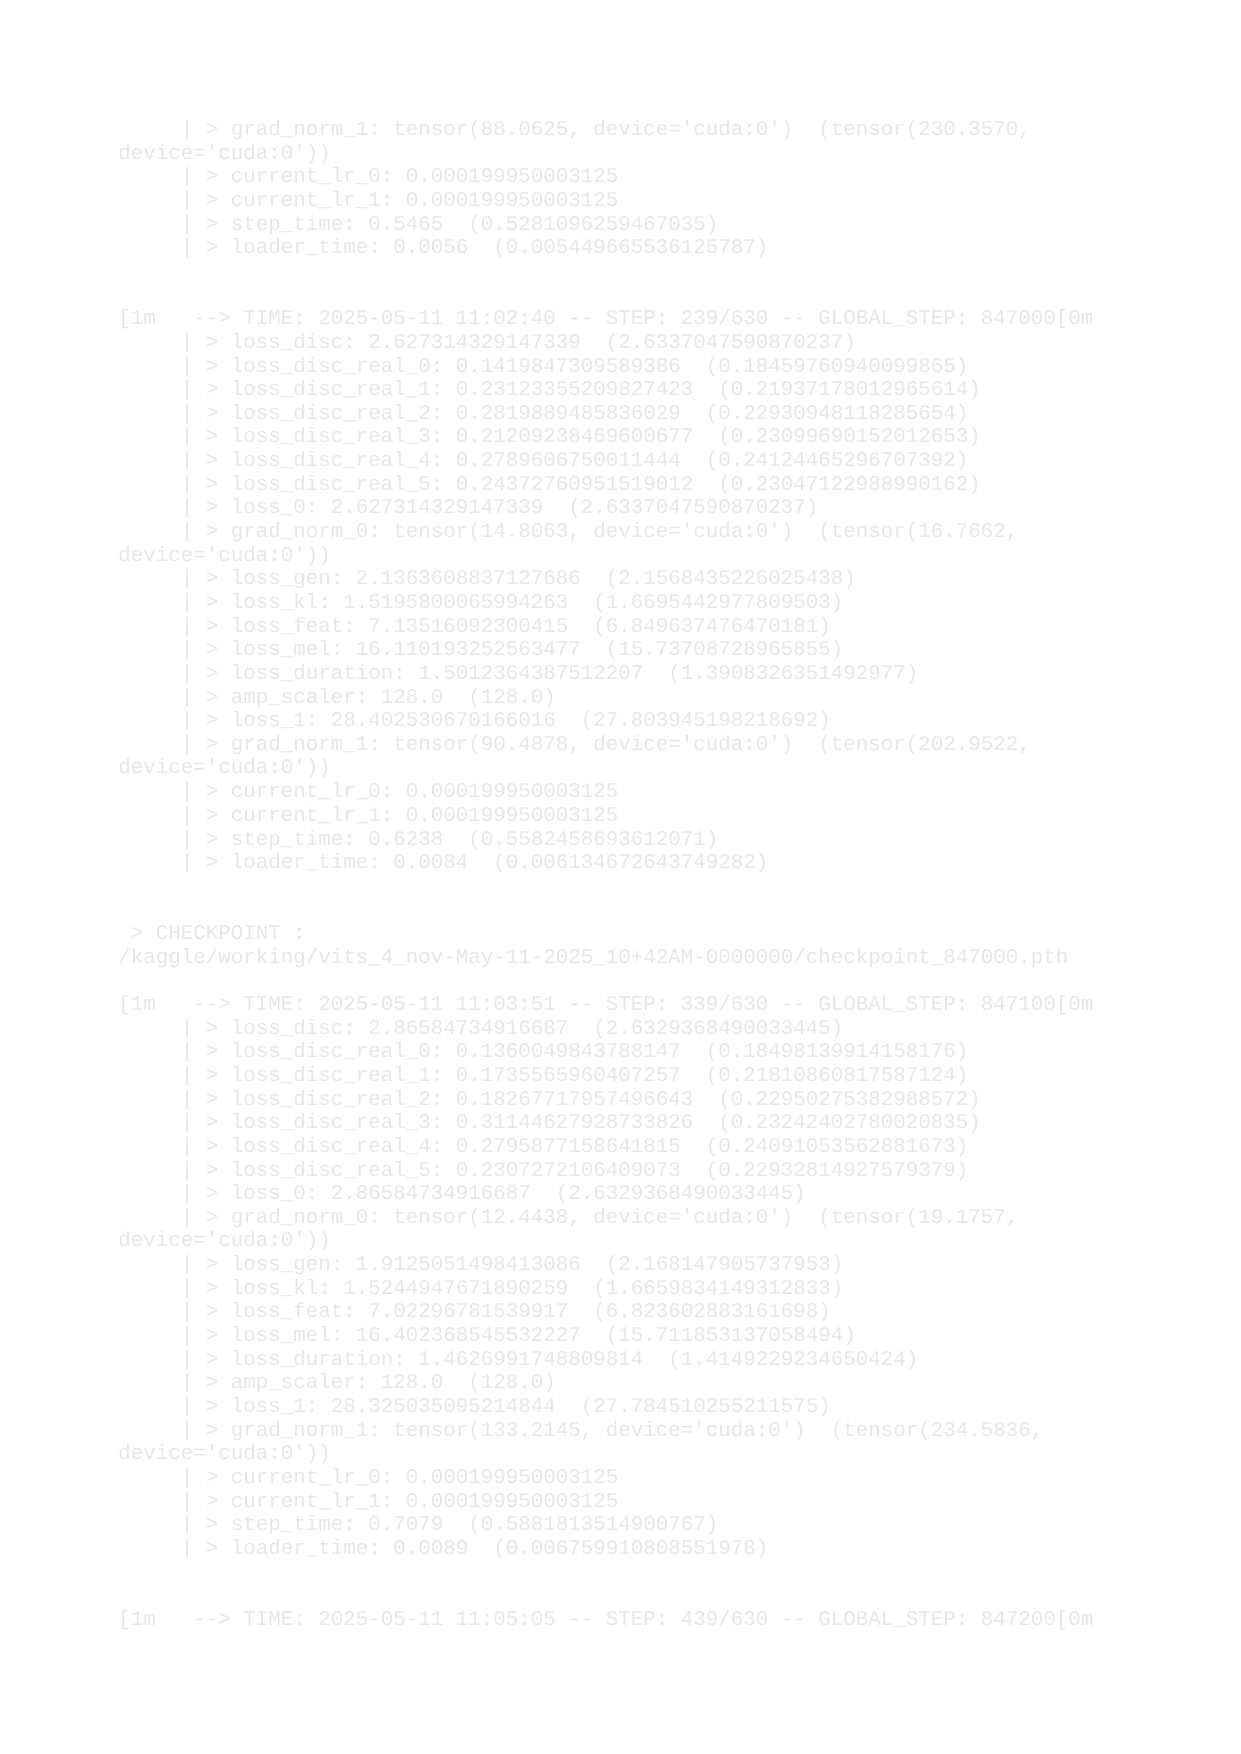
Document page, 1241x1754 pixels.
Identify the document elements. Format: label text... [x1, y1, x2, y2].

text | > loss_disc_real_5: 0.2307272106409073 (0.22932814927579379) [118, 1158, 1122, 1182]
text | > current_lr_0: 0.000199950003125 [118, 780, 1122, 804]
text | > loss_disc_real_0: 0.1419847309589386 (0.18459760940099865) [118, 354, 1122, 378]
text | > current_lr_1: 0.000199950003125 [118, 189, 1122, 213]
text | > current_lr_0: 0.000199950003125 [118, 165, 1122, 189]
text | > loss_disc_real_1: 0.1735565960407257 (0.21810860817587124) [118, 1064, 1122, 1088]
text | > loader_time: 0.0084 (0.006134672643749282) [118, 851, 1122, 875]
text | > step_time: 0.5465 (0.5281096259467035) [118, 213, 1122, 236]
text | > loss_0: 2.86584734916687 (2.6329368490033445) [118, 1182, 1122, 1206]
text | > amp_scaler: 128.0 (128.0) [118, 1371, 1122, 1395]
text | > loss_disc_real_1: 0.23123355209827423 (0.21937178012965614) [118, 378, 1122, 402]
text | > current_lr_1: 0.000199950003125 [118, 804, 1122, 827]
text | > loss_disc_real_3: 0.31144627928733826 (0.23242402780020835) [118, 1111, 1122, 1135]
text | > loss_disc_real_4: 0.2789606750011444 (0.24124465296707392) [118, 449, 1122, 473]
text > CHECKPOINT : /kaggle/working/vits_4_nov-May-11-2025_10+42AM-0000000/checkpoint_847000.pth [118, 922, 1122, 969]
text | > amp_scaler: 128.0 (128.0) [118, 686, 1122, 709]
text | > loss_feat: 7.13516092300415 (6.849637476470181) [118, 615, 1122, 638]
text | > grad_norm_0: tensor(12.4438, device='cuda:0') (tensor(19.1757, device='cuda:0')) [118, 1206, 1122, 1253]
text | > current_lr_1: 0.000199950003125 [118, 1489, 1122, 1513]
text | > loss_1: 28.325035095214844 (27.784510255211575) [118, 1395, 1122, 1419]
text | > grad_norm_1: tensor(133.2145, device='cuda:0') (tensor(234.5836, device='cuda:0')) [118, 1419, 1122, 1466]
text | > loss_mel: 16.110193252563477 (15.73708728965855) [118, 638, 1122, 662]
text | > loss_disc: 2.627314329147339 (2.6337047590870237) [118, 331, 1122, 354]
text | > grad_norm_0: tensor(14.8063, device='cuda:0') (tensor(16.7662, device='cuda:0')) [118, 520, 1122, 567]
text | > loss_disc_real_3: 0.21209238469600677 (0.23099690152012653) [118, 426, 1122, 449]
text | > step_time: 0.6238 (0.5582458693612071) [118, 827, 1122, 851]
text [1m --> TIME: 2025-05-11 11:02:40 -- STEP: 239/630 -- GLOBAL_STEP: 847000[0m [118, 307, 1122, 331]
text | > loader_time: 0.0089 (0.006759910808551978) [118, 1537, 1122, 1561]
text | > loss_duration: 1.5012364387512207 (1.3908326351492977) [118, 662, 1122, 686]
text | > loss_kl: 1.5195800065994263 (1.6695442977809503) [118, 591, 1122, 615]
text | > loss_duration: 1.4626991748809814 (1.4149229234650424) [118, 1348, 1122, 1371]
text | > loader_time: 0.0056 (0.005449665536125787) [118, 236, 1122, 260]
text | > loss_disc_real_2: 0.18267717957496643 (0.22950275382988572) [118, 1088, 1122, 1111]
text | > loss_disc_real_4: 0.2795877158641815 (0.24091053562881673) [118, 1135, 1122, 1158]
text | > loss_mel: 16.402368545532227 (15.711853137058494) [118, 1324, 1122, 1348]
text | > loss_disc_real_0: 0.1360049843788147 (0.18498139914158176) [118, 1040, 1122, 1064]
text | > loss_disc_real_2: 0.2819889485836029 (0.22930948118285654) [118, 402, 1122, 426]
text | > loss_gen: 1.9125051498413086 (2.168147905737953) [118, 1253, 1122, 1277]
text | > loss_feat: 7.02296781539917 (6.823602883161698) [118, 1300, 1122, 1324]
text | > grad_norm_1: tensor(88.0625, device='cuda:0') (tensor(230.3570, device='cuda:0')) [118, 118, 1122, 165]
text | > current_lr_0: 0.000199950003125 [118, 1466, 1122, 1489]
text | > grad_norm_1: tensor(90.4878, device='cuda:0') (tensor(202.9522, device='cuda:0')) [118, 733, 1122, 780]
text | > loss_gen: 2.1363608837127686 (2.1568435226025438) [118, 567, 1122, 591]
text | > loss_kl: 1.5244947671890259 (1.6659834149312833) [118, 1277, 1122, 1300]
text [1m --> TIME: 2025-05-11 11:03:51 -- STEP: 339/630 -- GLOBAL_STEP: 847100[0m [118, 993, 1122, 1017]
text | > step_time: 0.7079 (0.5881813514900767) [118, 1513, 1122, 1537]
text | > loss_disc: 2.86584734916687 (2.6329368490033445) [118, 1017, 1122, 1040]
text [1m --> TIME: 2025-05-11 11:05:05 -- STEP: 439/630 -- GLOBAL_STEP: 847200[0m [118, 1608, 1122, 1631]
text | > loss_disc_real_5: 0.24372760951519012 (0.23047122988990162) [118, 473, 1122, 496]
text | > loss_0: 2.627314329147339 (2.6337047590870237) [118, 496, 1122, 520]
text | > loss_1: 28.402530670166016 (27.803945198218692) [118, 709, 1122, 733]
